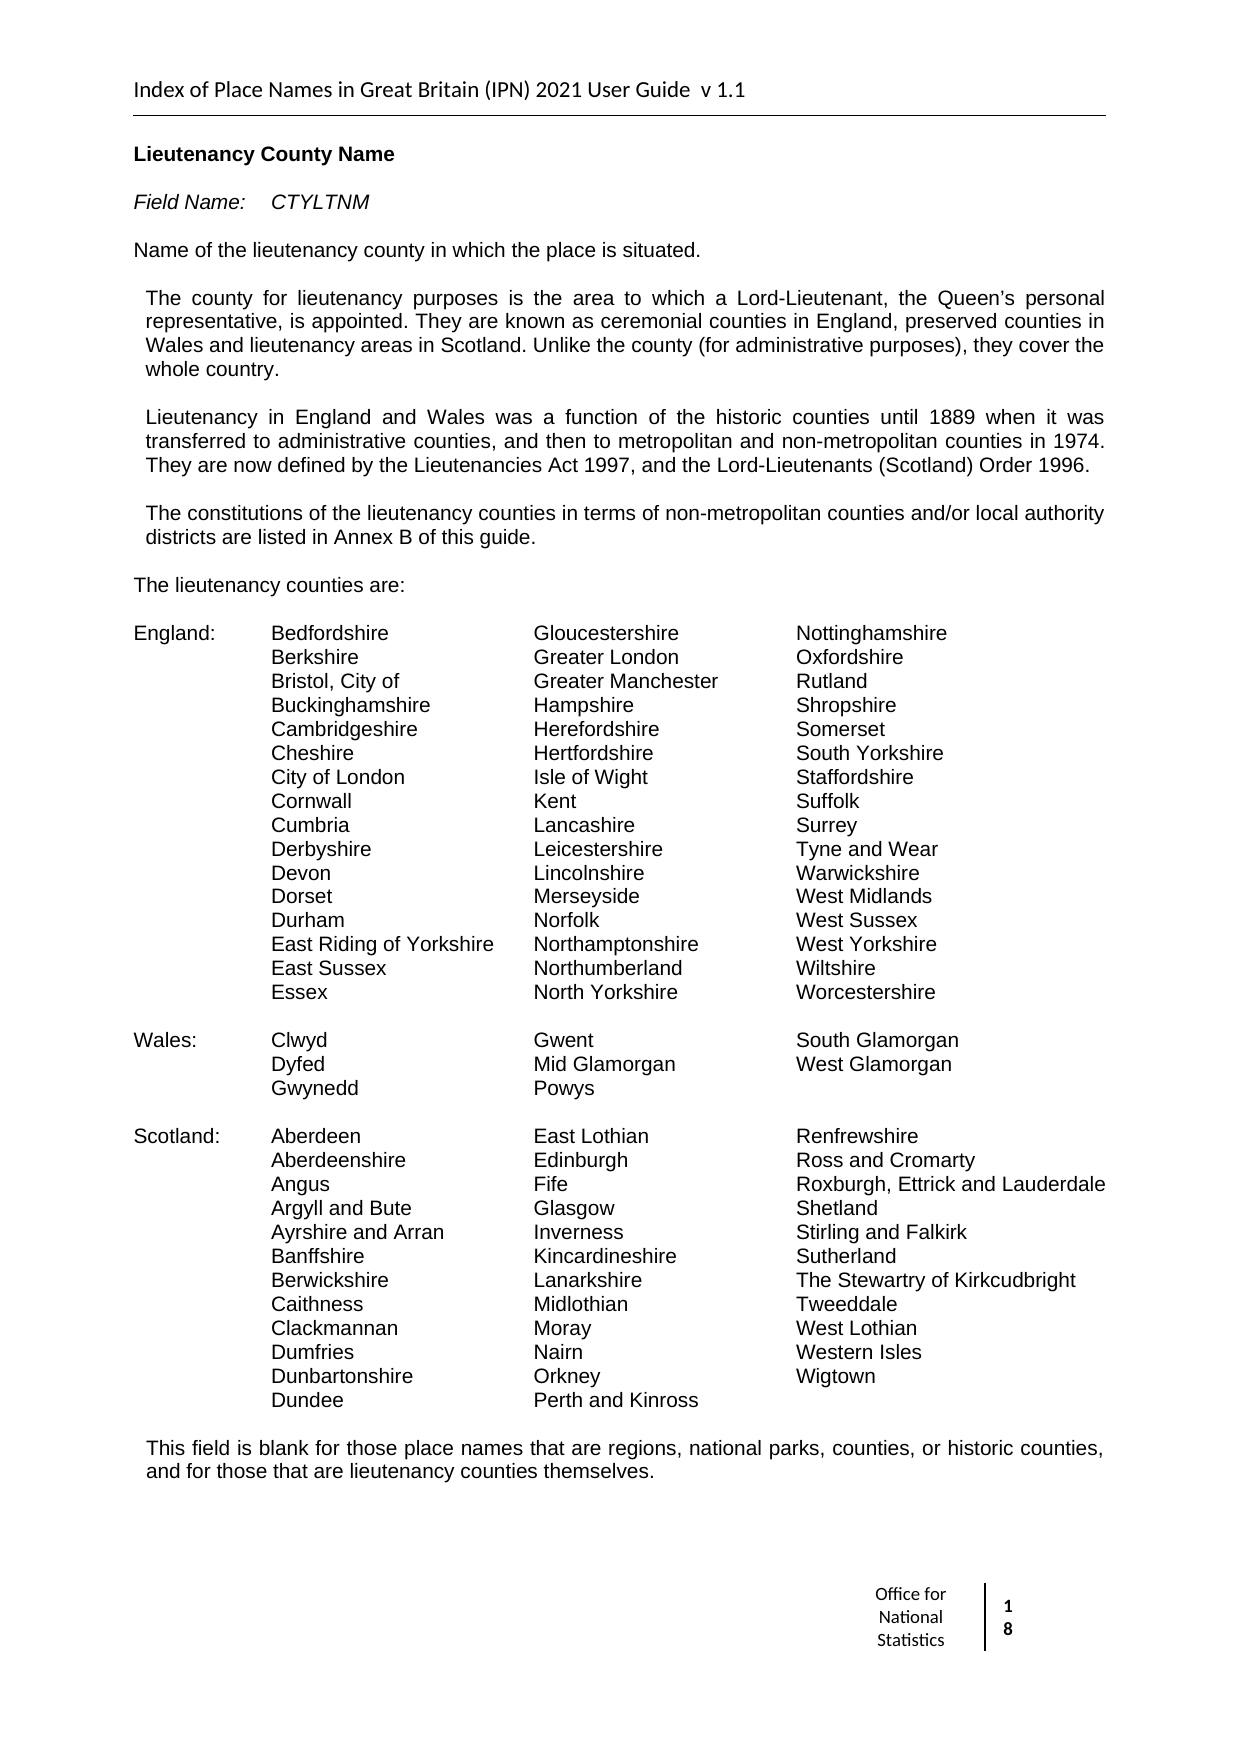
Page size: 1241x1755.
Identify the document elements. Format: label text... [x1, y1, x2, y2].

subtitle England: Bedfordshire Gloucestershire Nottinghamshire [133, 621, 1108, 645]
subtitle Cumbria Lancashire Surrey [133, 812, 1108, 836]
subtitle The lieutenancy counties are: [133, 573, 1108, 597]
subtitle Bristol, City of Greater Manchester Rutland [133, 669, 1108, 693]
text This field is blank for those place names that are regions, national parks, counties, or historic counties, and for those that are lieutenancy counties themselves. [146, 1435, 1106, 1483]
subtitle Ayrshire and Arran Inverness Stirling and Falkirk [133, 1220, 1108, 1244]
subtitle Argyll and Bute Glasgow Shetland [133, 1196, 1108, 1220]
subtitle Wales: Clwyd Gwent South Glamorgan [133, 1028, 1108, 1052]
subtitle East Sussex Northumberland Wiltshire [133, 956, 1108, 980]
subtitle Aberdeenshire Edinburgh Ross and Cromarty [133, 1148, 1108, 1172]
subtitle Essex North Yorkshire Worcestershire [133, 980, 1108, 1004]
subtitle Gwynedd Powys [133, 1076, 1108, 1100]
subtitle Clackmannan Moray West Lothian [133, 1316, 1108, 1339]
subtitle Caithness Midlothian Tweeddale [133, 1292, 1108, 1316]
subtitle Dyfed Mid Glamorgan West Glamorgan [133, 1052, 1108, 1076]
subtitle Scotland: Aberdeen East Lothian Renfrewshire [133, 1124, 1108, 1148]
subtitle Durham Norfolk West Sussex [133, 908, 1108, 932]
subtitle East Riding of Yorkshire Northamptonshire West Yorkshire [133, 932, 1108, 956]
subtitle Berwickshire Lanarkshire The Stewartry of Kirkcudbright [133, 1268, 1108, 1292]
subtitle Dorset Merseyside West Midlands [133, 884, 1108, 908]
subtitle Buckinghamshire Hampshire Shropshire [133, 693, 1108, 717]
subtitle Derbyshire Leicestershire Tyne and Wear [133, 836, 1108, 860]
subtitle Dumfries Nairn Western Isles [133, 1339, 1108, 1363]
subtitle Angus Fife Roxburgh, Ettrick and Lauderdale [133, 1172, 1127, 1196]
subtitle Lieutenancy County Name [133, 142, 1108, 166]
subtitle The county for lieutenancy purposes is the area to which a Lord-Lieutenant, the Queen’s personal representative, is appointed. They are known as ceremonial counties in England, preserved counties in Wales and lieutenancy areas in Scotland. Unlike the county (for administrative purposes), they cover the whole country. [145, 285, 1106, 381]
subtitle Berkshire Greater London Oxfordshire [133, 645, 1108, 669]
subtitle Cambridgeshire Herefordshire Somerset [133, 717, 1108, 741]
subtitle Lieutenancy in England and Wales was a function of the historic counties until 1889 when it was transferred to administrative counties, and then to metropolitan and non-metropolitan counties in 1974. They are now defined by the Lieutenancies Act 1997, and the Lord-Lieutenants (Scotland) Order 1996. [145, 405, 1106, 477]
subtitle The constitutions of the lieutenancy counties in terms of non-metropolitan counties and/or local authority districts are listed in Annex B of this guide. [145, 501, 1106, 549]
subtitle Name of the lieutenancy county in which the place is situated. [133, 237, 1108, 261]
subtitle Cheshire Hertfordshire South Yorkshire [133, 741, 1108, 764]
subtitle Cornwall Kent Suffolk [133, 788, 1108, 812]
subtitle Field Name: CTYLTNM [133, 189, 1108, 213]
subtitle City of London Isle of Wight Staffordshire [133, 764, 1108, 788]
subtitle Dundee Perth and Kinross [133, 1387, 1108, 1411]
subtitle Devon Lincolnshire Warwickshire [133, 860, 1108, 884]
subtitle Dunbartonshire Orkney Wigtown [133, 1363, 1108, 1387]
subtitle Banffshire Kincardineshire Sutherland [133, 1244, 1108, 1268]
